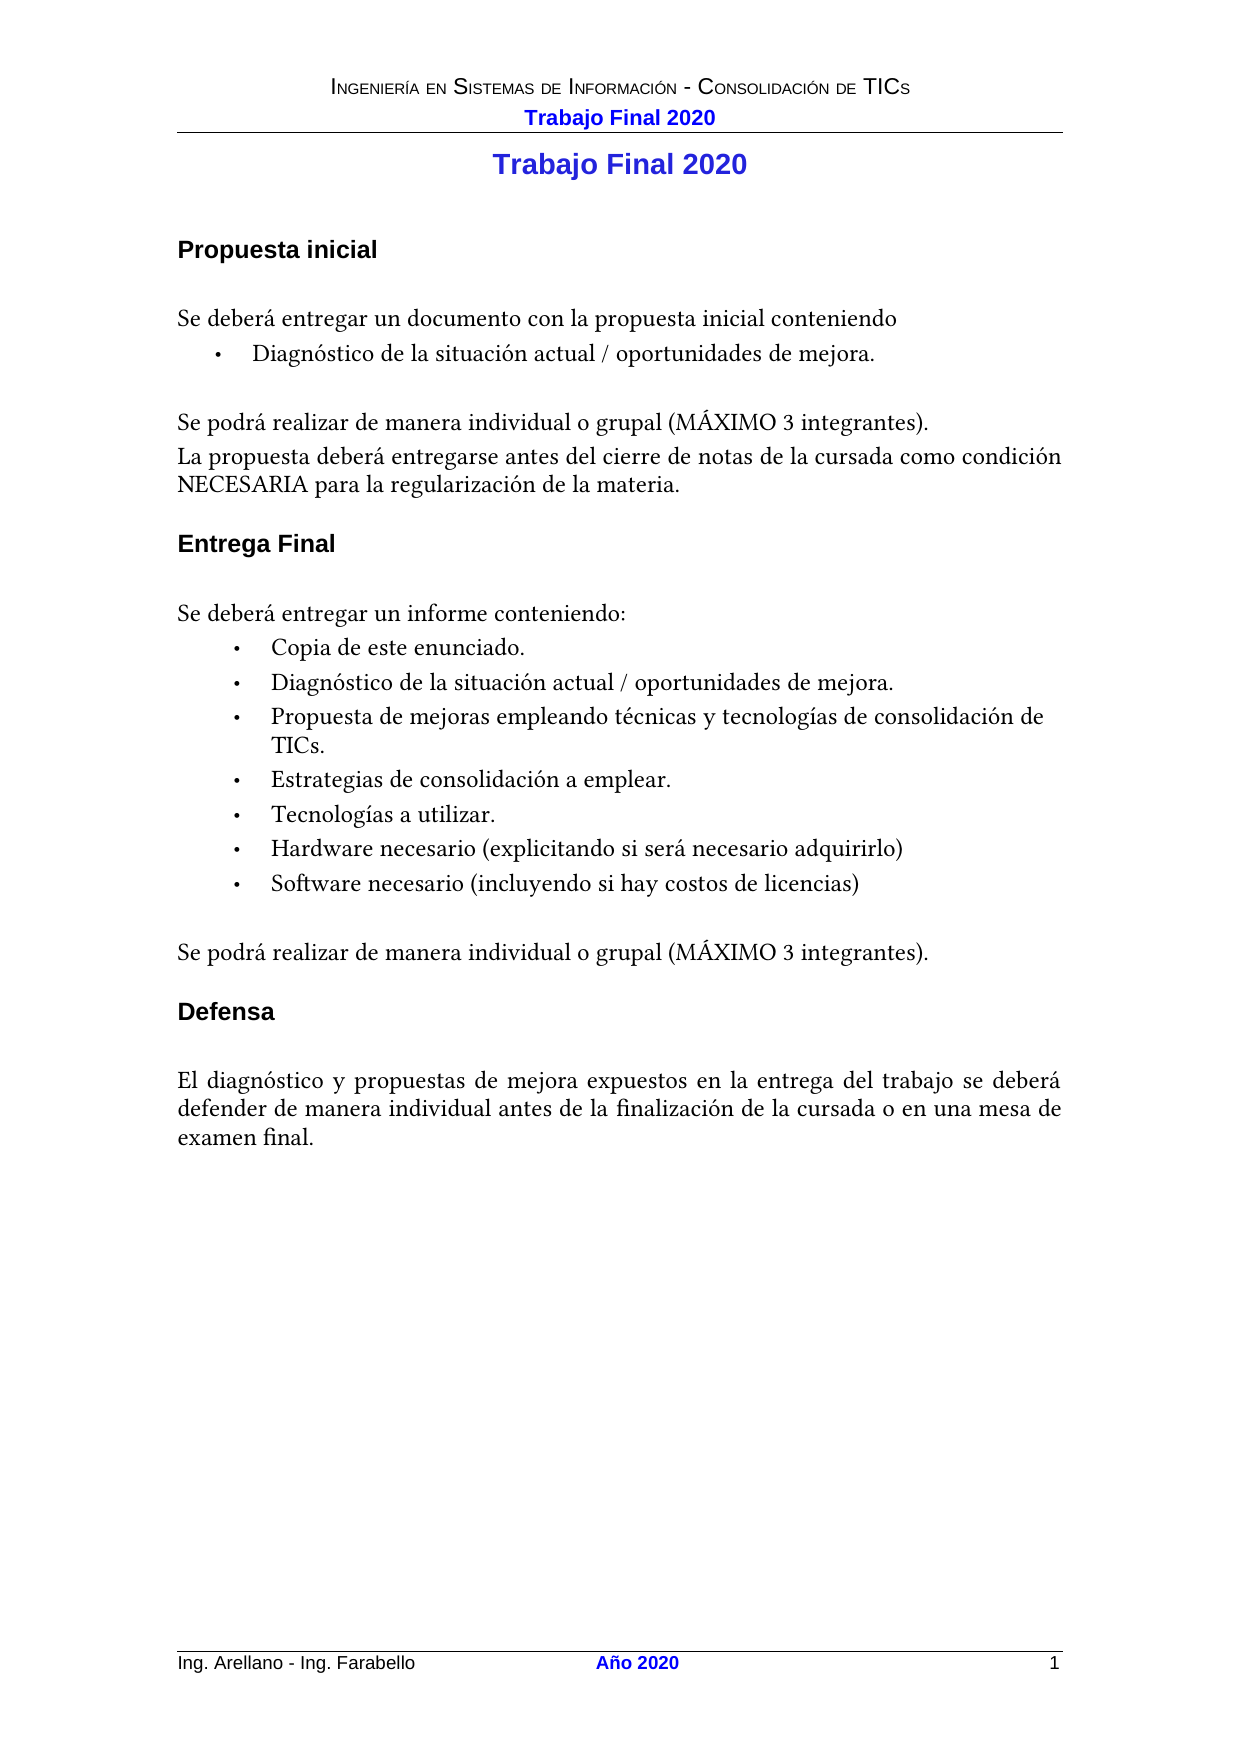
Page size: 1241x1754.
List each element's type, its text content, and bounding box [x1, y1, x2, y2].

list Estrategias de consolidación a emplear. [233, 765, 1063, 794]
list Software necesario (incluyendo si hay costos de licencias) [233, 869, 1063, 897]
text Se deberá entregar un informe conteniendo: [177, 599, 1063, 627]
subtitle Defensa [177, 997, 1063, 1025]
text El diagnóstico y propuestas de mejora expuestos en la entrega del trabajo se deberá defender de manera individual antes de la finalización de la cursada o en una mesa de examen final. [177, 1066, 1063, 1152]
list Copia de este enunciado. [233, 633, 1063, 662]
list Tecnologías a utilizar. [233, 800, 1063, 828]
text La propuesta deberá entregarse antes del cierre de notas de la cursada como condición NECESARIA para la regularización de la materia. [177, 442, 1063, 499]
subtitle Propuesta inicial [177, 235, 1063, 263]
subtitle Entrega Final [177, 530, 1063, 558]
list Propuesta de mejoras empleando técnicas y tecnologías de consolidación de TICs. [233, 702, 1063, 759]
text Se deberá entregar un documento con la propuesta inicial conteniendo [177, 304, 1063, 333]
text Se podrá realizar de manera individual o grupal (MÁXIMO 3 integrantes). [177, 408, 1063, 436]
list Diagnóstico de la situación actual / oportunidades de mejora. [233, 668, 1063, 696]
list Diagnóstico de la situación actual / oportunidades de mejora. [215, 339, 1063, 367]
list Hardware necesario (explicitando si será necesario adquirirlo) [233, 834, 1063, 863]
text Se podrá realizar de manera individual o grupal (MÁXIMO 3 integrantes). [177, 938, 1063, 966]
subtitle Trabajo Final 2020 [177, 148, 1063, 180]
